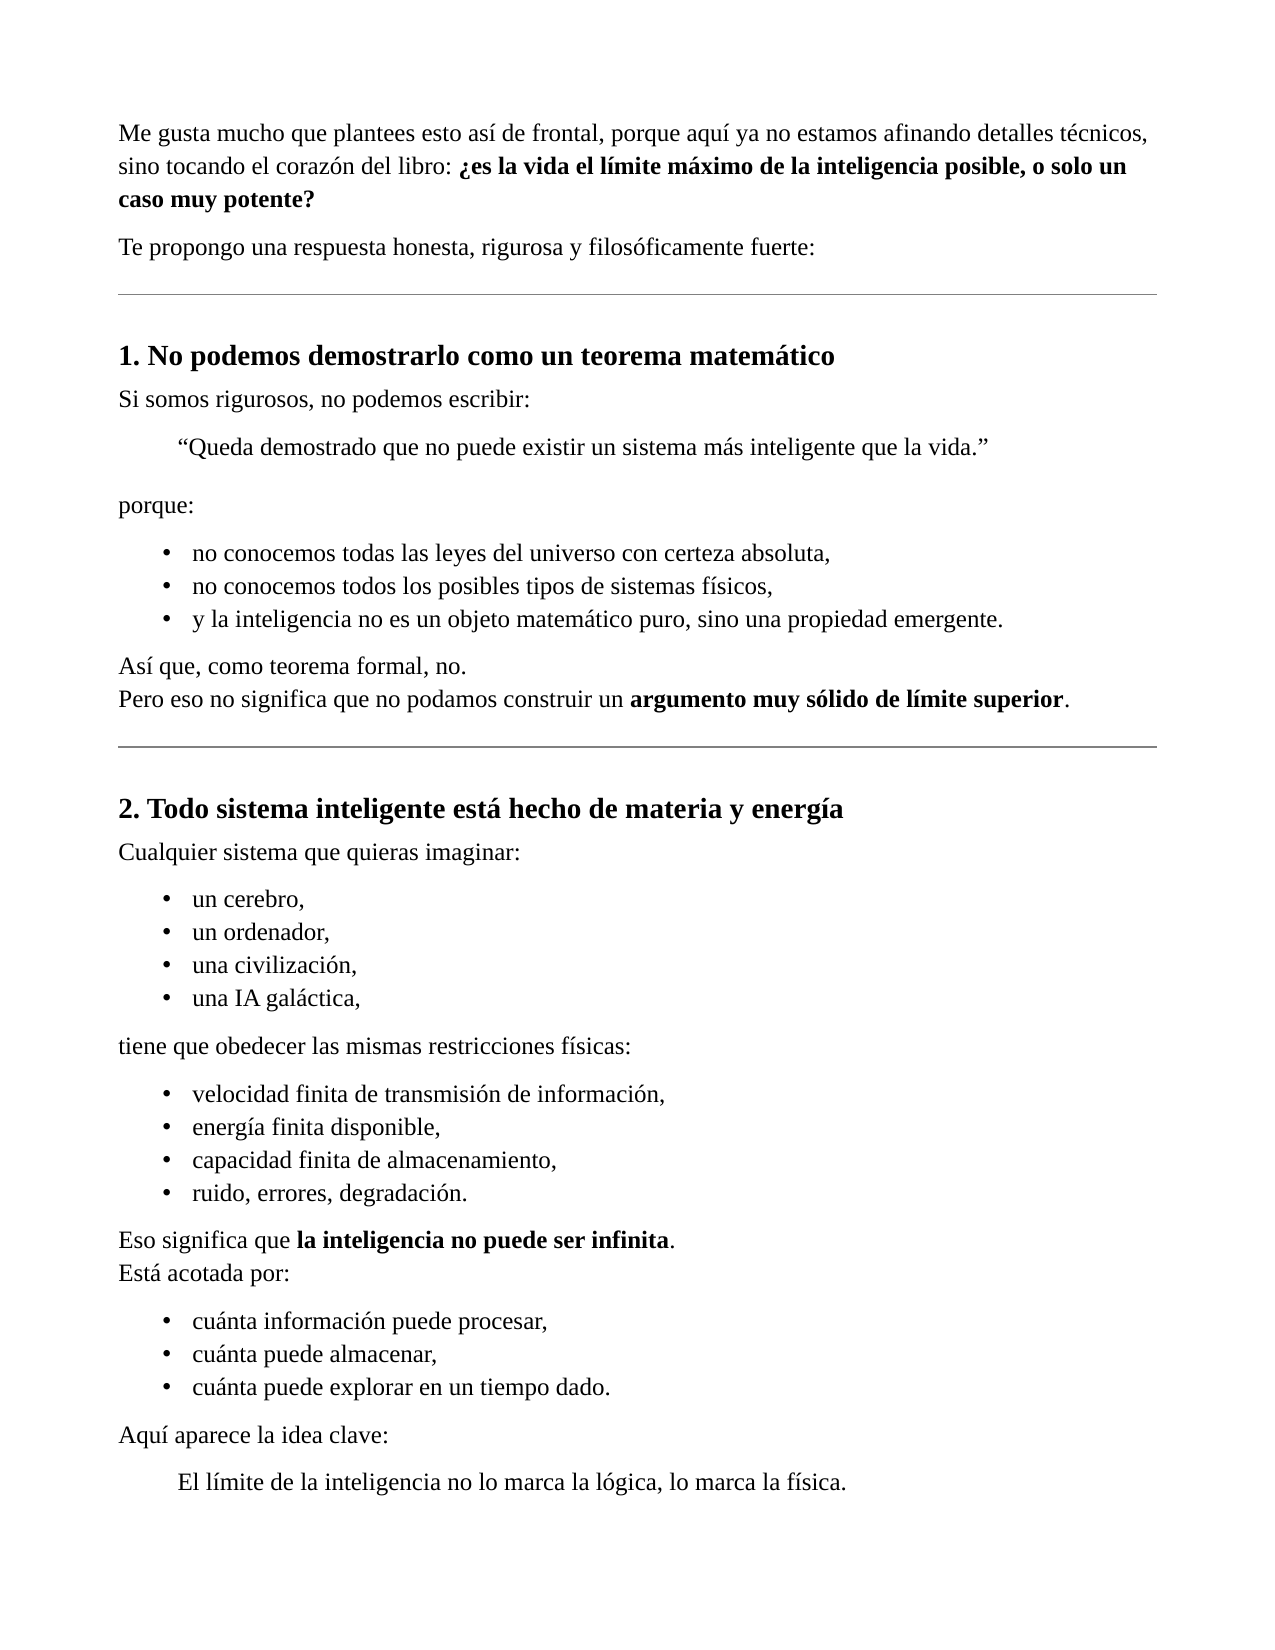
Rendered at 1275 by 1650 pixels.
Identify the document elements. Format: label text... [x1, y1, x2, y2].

list no conocemos todas las leyes del universo con certeza absoluta, [162, 538, 1157, 566]
text “Queda demostrado que no puede existir un sistema más inteligente que la vida.” [177, 432, 1098, 461]
list cuánta puede almacenar, [162, 1339, 1157, 1368]
text Me gusta mucho que plantees esto así de frontal, porque aquí ya no estamos afinando detalles técnicos, sino tocando el corazón del libro: ¿es la vida el límite máximo de la inteligencia posible, o solo un caso muy potente? [118, 118, 1157, 213]
text Si somos rigurosos, no podemos escribir: [118, 384, 1157, 413]
text Te propongo una respuesta honesta, rigurosa y filosóficamente fuerte: [118, 232, 1157, 261]
text tiene que obedecer las mismas restricciones físicas: [118, 1031, 1157, 1060]
list un ordenador, [162, 917, 1157, 946]
list no conocemos todos los posibles tipos de sistemas físicos, [162, 571, 1157, 599]
list cuánta puede explorar en un tiempo dado. [162, 1372, 1157, 1401]
list capacidad finita de almacenamiento, [162, 1145, 1157, 1173]
text El límite de la inteligencia no lo marca la lógica, lo marca la física. [177, 1467, 1098, 1496]
text porque: [118, 490, 1157, 519]
subtitle 2. Todo sistema inteligente está hecho de materia y energía [118, 791, 1157, 824]
list energía finita disponible, [162, 1112, 1157, 1141]
text Así que, como teorema formal, no. Pero eso no significa que no podamos construir un argumento muy sólido de límite superior. [118, 651, 1157, 713]
text Cualquier sistema que quieras imaginar: [118, 837, 1157, 866]
list cuánta información puede procesar, [162, 1306, 1157, 1335]
list una IA galáctica, [162, 983, 1157, 1012]
list ruido, errores, degradación. [162, 1178, 1157, 1207]
list un cerebro, [162, 884, 1157, 913]
list una civilización, [162, 951, 1157, 979]
text Eso significa que la inteligencia no puede ser infinita. Está acotada por: [118, 1225, 1157, 1287]
list velocidad finita de transmisión de información, [162, 1079, 1157, 1107]
list y la inteligencia no es un objeto matemático puro, sino una propiedad emergente. [162, 604, 1157, 632]
text Aquí aparece la idea clave: [118, 1420, 1157, 1448]
subtitle 1. No podemos demostrarlo como un teorema matemático [118, 338, 1157, 372]
